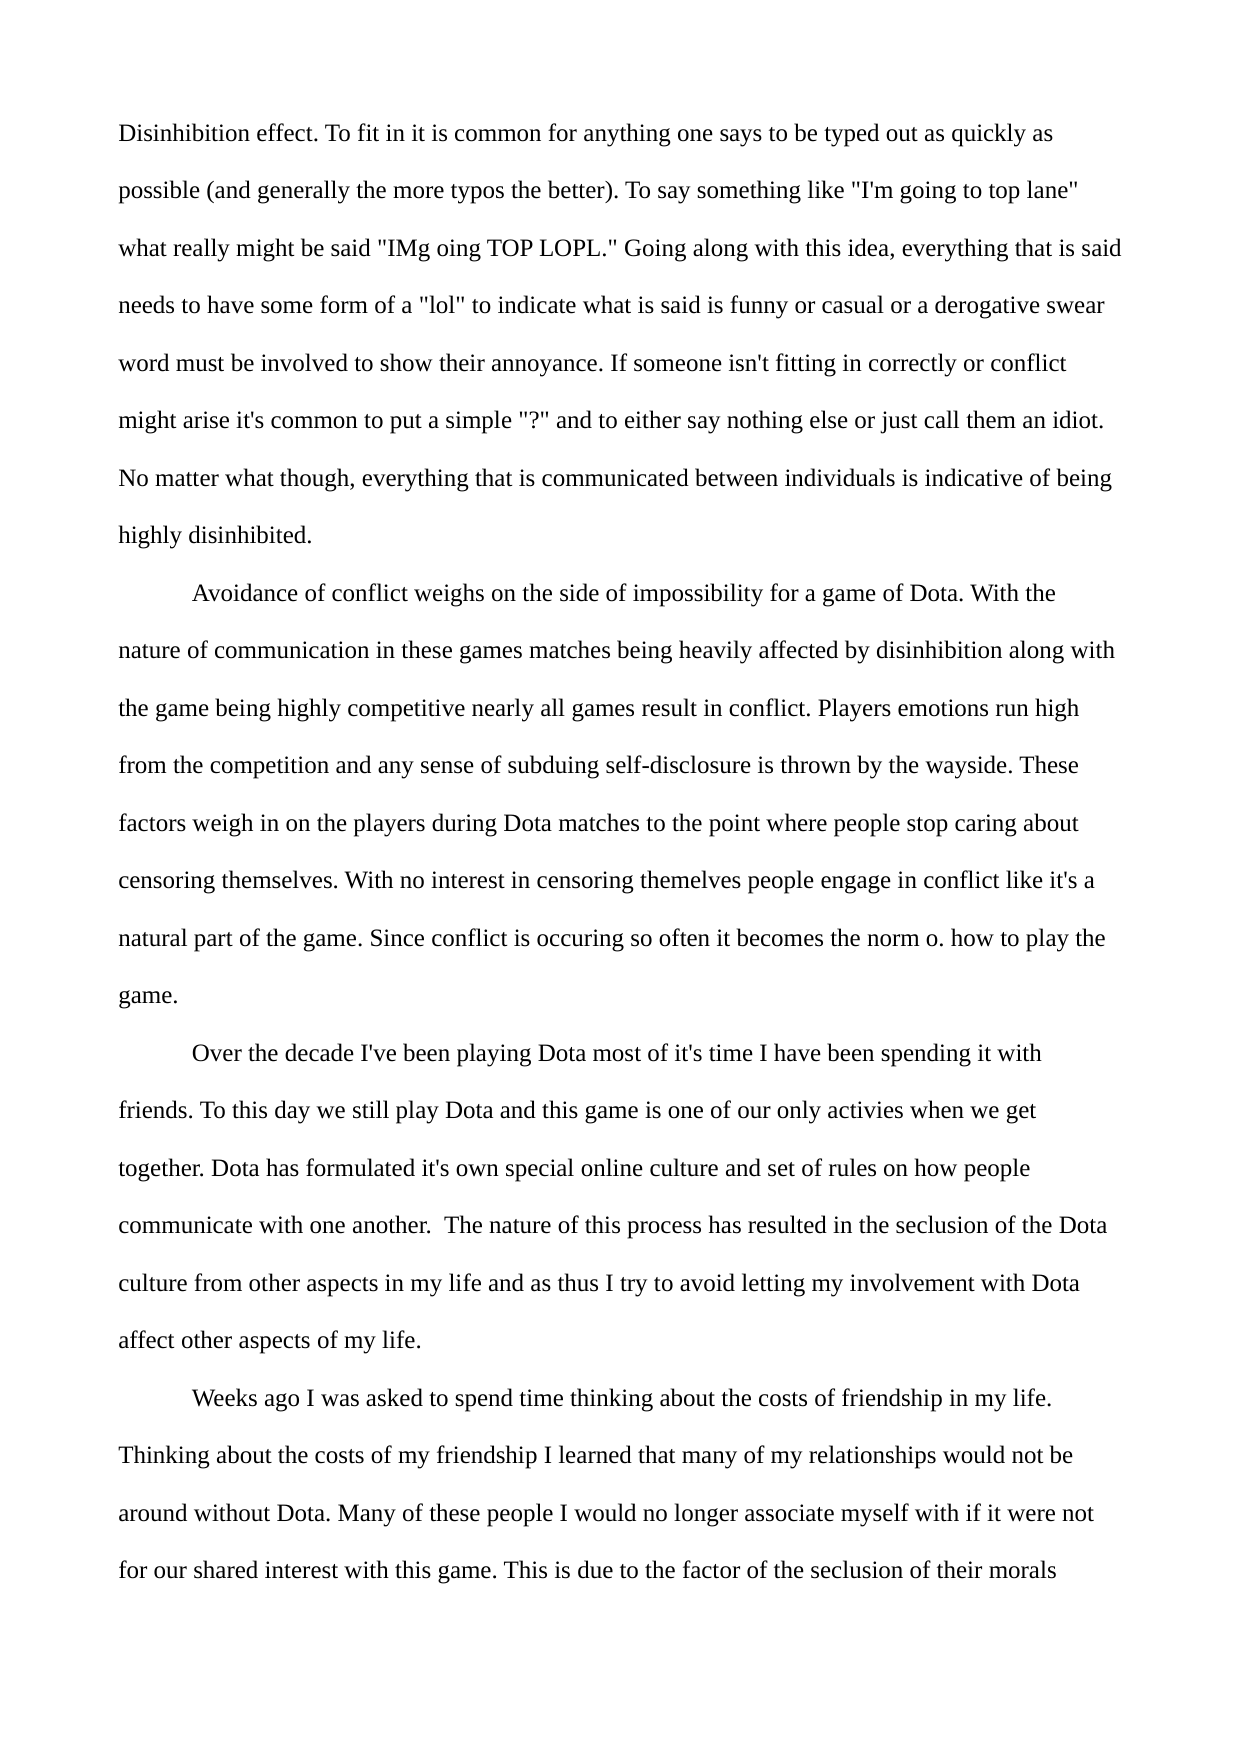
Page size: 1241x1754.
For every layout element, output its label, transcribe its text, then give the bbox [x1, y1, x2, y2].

text Disinhibition effect. To fit in it is common for anything one says to be typed out as quickly as possible (and generally the more typos the better). To say something like "I'm going to top lane" what really might be said "IMg oing TOP LOPL." Going along with this idea, everything that is said needs to have some form of a "lol" to indicate what is said is funny or casual or a derogative swear word must be involved to show their annoyance. If someone isn't fitting in correctly or conflict might arise it's common to put a simple "?" and to either say nothing else or just call them an idiot. No matter what though, everything that is communicated between individuals is indicative of being highly disinhibited. [118, 118, 1122, 549]
text Weeks ago I was asked to spend time thinking about the costs of friendship in my life. Thinking about the costs of my friendship I learned that many of my relationships would not be around without Dota. Many of these people I would no longer associate myself with if it were not for our shared interest with this game. This is due to the factor of the seclusion of their morals [118, 1383, 1122, 1584]
text Avoidance of conflict weighs on the side of impossibility for a game of Dota. With the nature of communication in these games matches being heavily affected by disinhibition along with the game being highly competitive nearly all games result in conflict. Players emotions run high from the competition and any sense of subduing self-disclosure is thrown by the wayside. These factors weigh in on the players during Dota matches to the point where people stop caring about censoring themselves. With no interest in censoring themelves people engage in conflict like it's a natural part of the game. Since conflict is occuring so often it becomes the norm o. how to play the game. [118, 578, 1122, 1009]
text Over the decade I've been playing Dota most of it's time I have been spending it with friends. To this day we still play Dota and this game is one of our only activies when we get together. Dota has formulated it's own special online culture and set of rules on how people communicate with one another. The nature of this process has resulted in the seclusion of the Dota culture from other aspects in my life and as thus I try to avoid letting my involvement with Dota affect other aspects of my life. [118, 1038, 1122, 1354]
